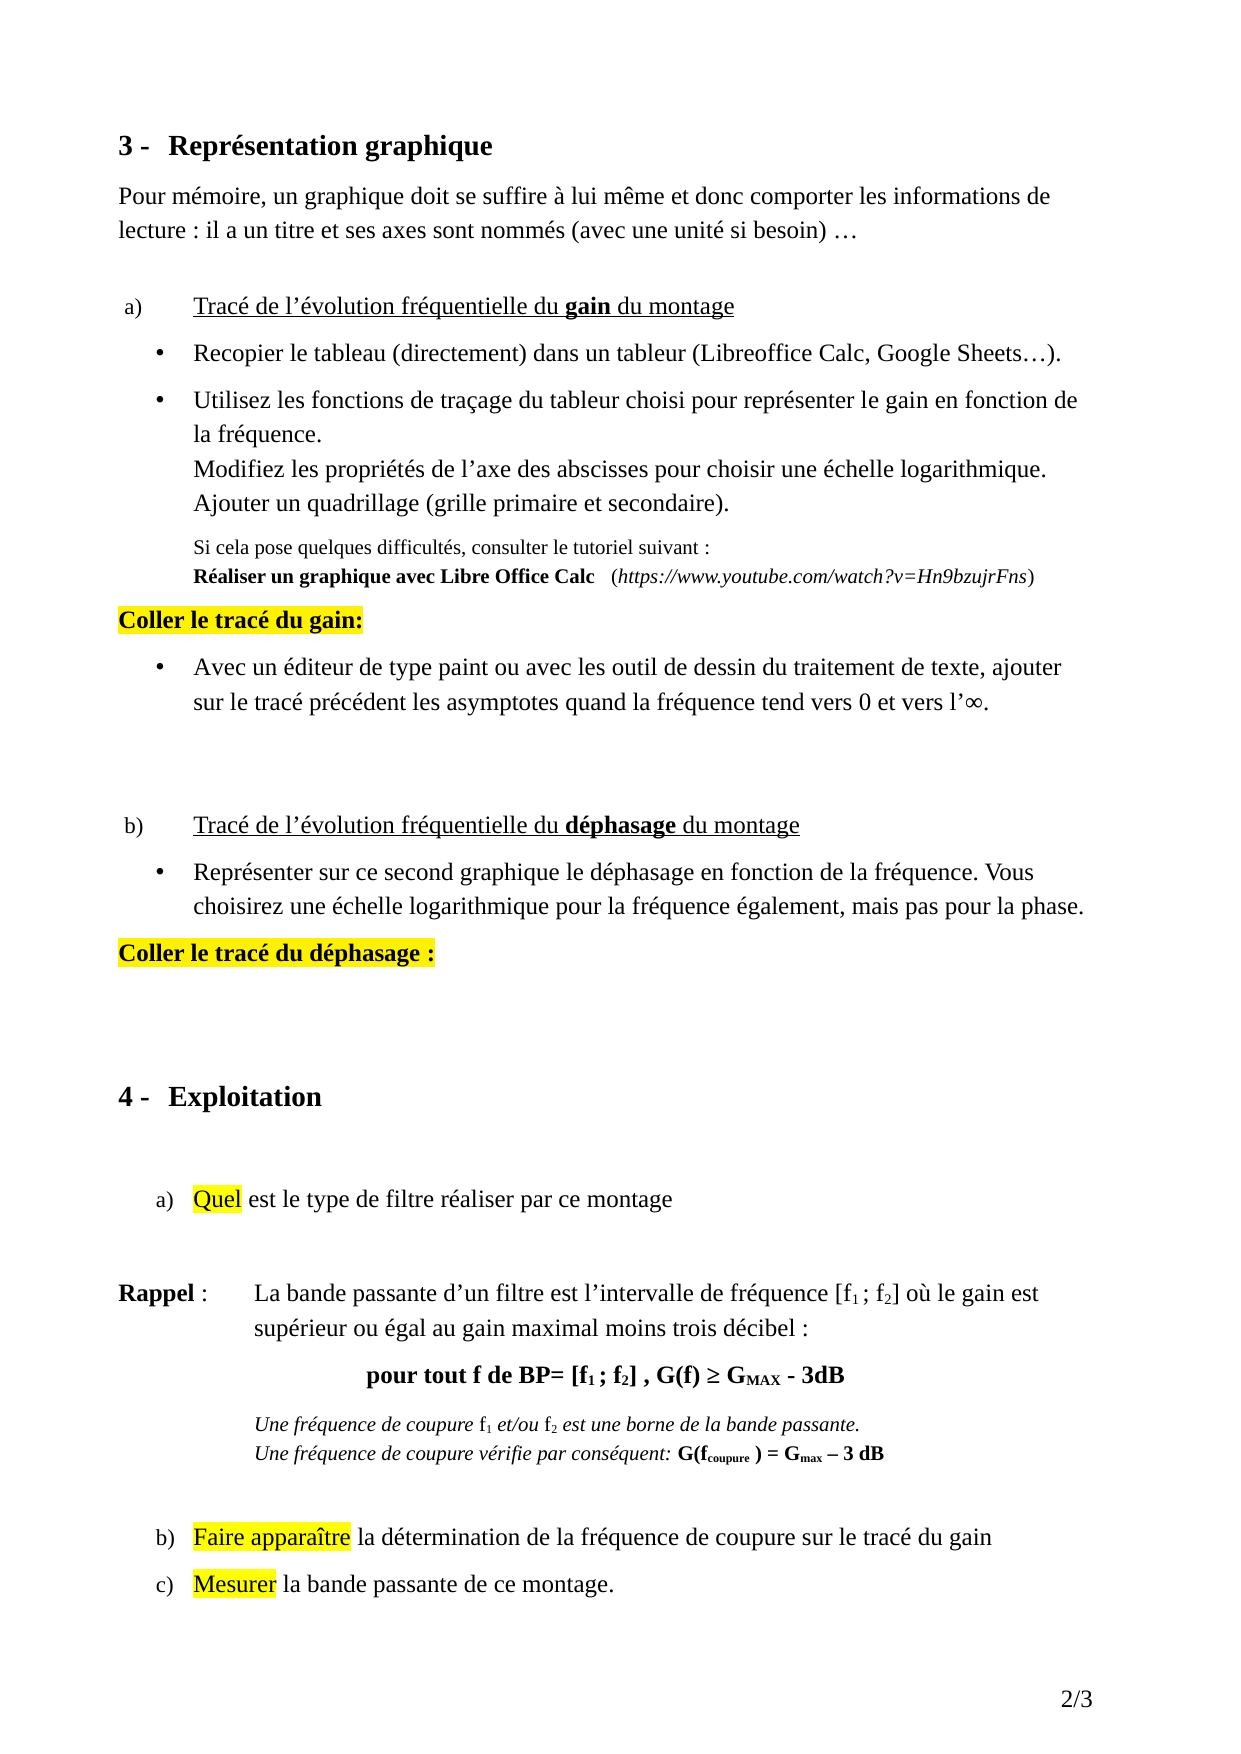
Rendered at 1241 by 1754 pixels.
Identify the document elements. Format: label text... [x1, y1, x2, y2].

text Coller le tracé du déphasage : [118, 938, 1092, 967]
text Une fréquence de coupure f1 et/ou f2 est une borne de la bande passante. Une fréquence de coupure vérifie par conséquent: G(fcoupure ) = Gmax – 3 dB [118, 1412, 1092, 1465]
list Tracé de l’évolution fréquentielle du déphasage du montage [124, 810, 1092, 838]
list Représentation graphique [118, 128, 1092, 162]
list Quel est le type de filtre réaliser par ce montage [156, 1184, 1092, 1213]
text Pour mémoire, un graphique doit se suffire à lui même et donc comporter les informations de lecture : il a un titre et ses axes sont nommés (avec une unité si besoin) … [118, 181, 1092, 244]
list Avec un éditeur de type paint ou avec les outil de dessin du traitement de texte, ajouter sur le tracé précédent les asymptotes quand la fréquence tend vers 0 et vers l’∞. [156, 652, 1092, 716]
text Rappel : La bande passante d’un filtre est l’intervalle de fréquence [f1 ; f2] où le gain est supérieur ou égal au gain maximal moins trois décibel : [118, 1278, 1092, 1342]
list Si cela pose quelques difficultés, consulter le tutoriel suivant : Réaliser un graphique avec Libre Office Calc (https://www.youtube.com/watch?v=Hn9bzujrFns) [156, 535, 1092, 588]
list Tracé de l’évolution fréquentielle du gain du montage [124, 291, 1092, 320]
text pour tout f de BP= [f1 ; f2] , G(f) ≥ GMAX - 3dB [118, 1360, 1092, 1389]
list Faire apparaître la détermination de la fréquence de coupure sur le tracé du gain [156, 1522, 1092, 1551]
text Coller le tracé du gain: [118, 606, 1092, 634]
list Exploitation [118, 1079, 1092, 1113]
list Recopier le tableau (directement) dans un tableur (Libreoffice Calc, Google Sheets…). [156, 338, 1092, 367]
list Représenter sur ce second graphique le déphasage en fonction de la fréquence. Vous choisirez une échelle logarithmique pour la fréquence également, mais pas pour la phase. [156, 857, 1092, 920]
list Utilisez les fonctions de traçage du tableur choisi pour représenter le gain en fonction de la fréquence. Modifiez les propriétés de l’axe des abscisses pour choisir une échelle logarithmique. Ajouter un quadrillage (grille primaire et secondaire). [156, 385, 1092, 517]
list Mesurer la bande passante de ce montage. [156, 1569, 1092, 1598]
